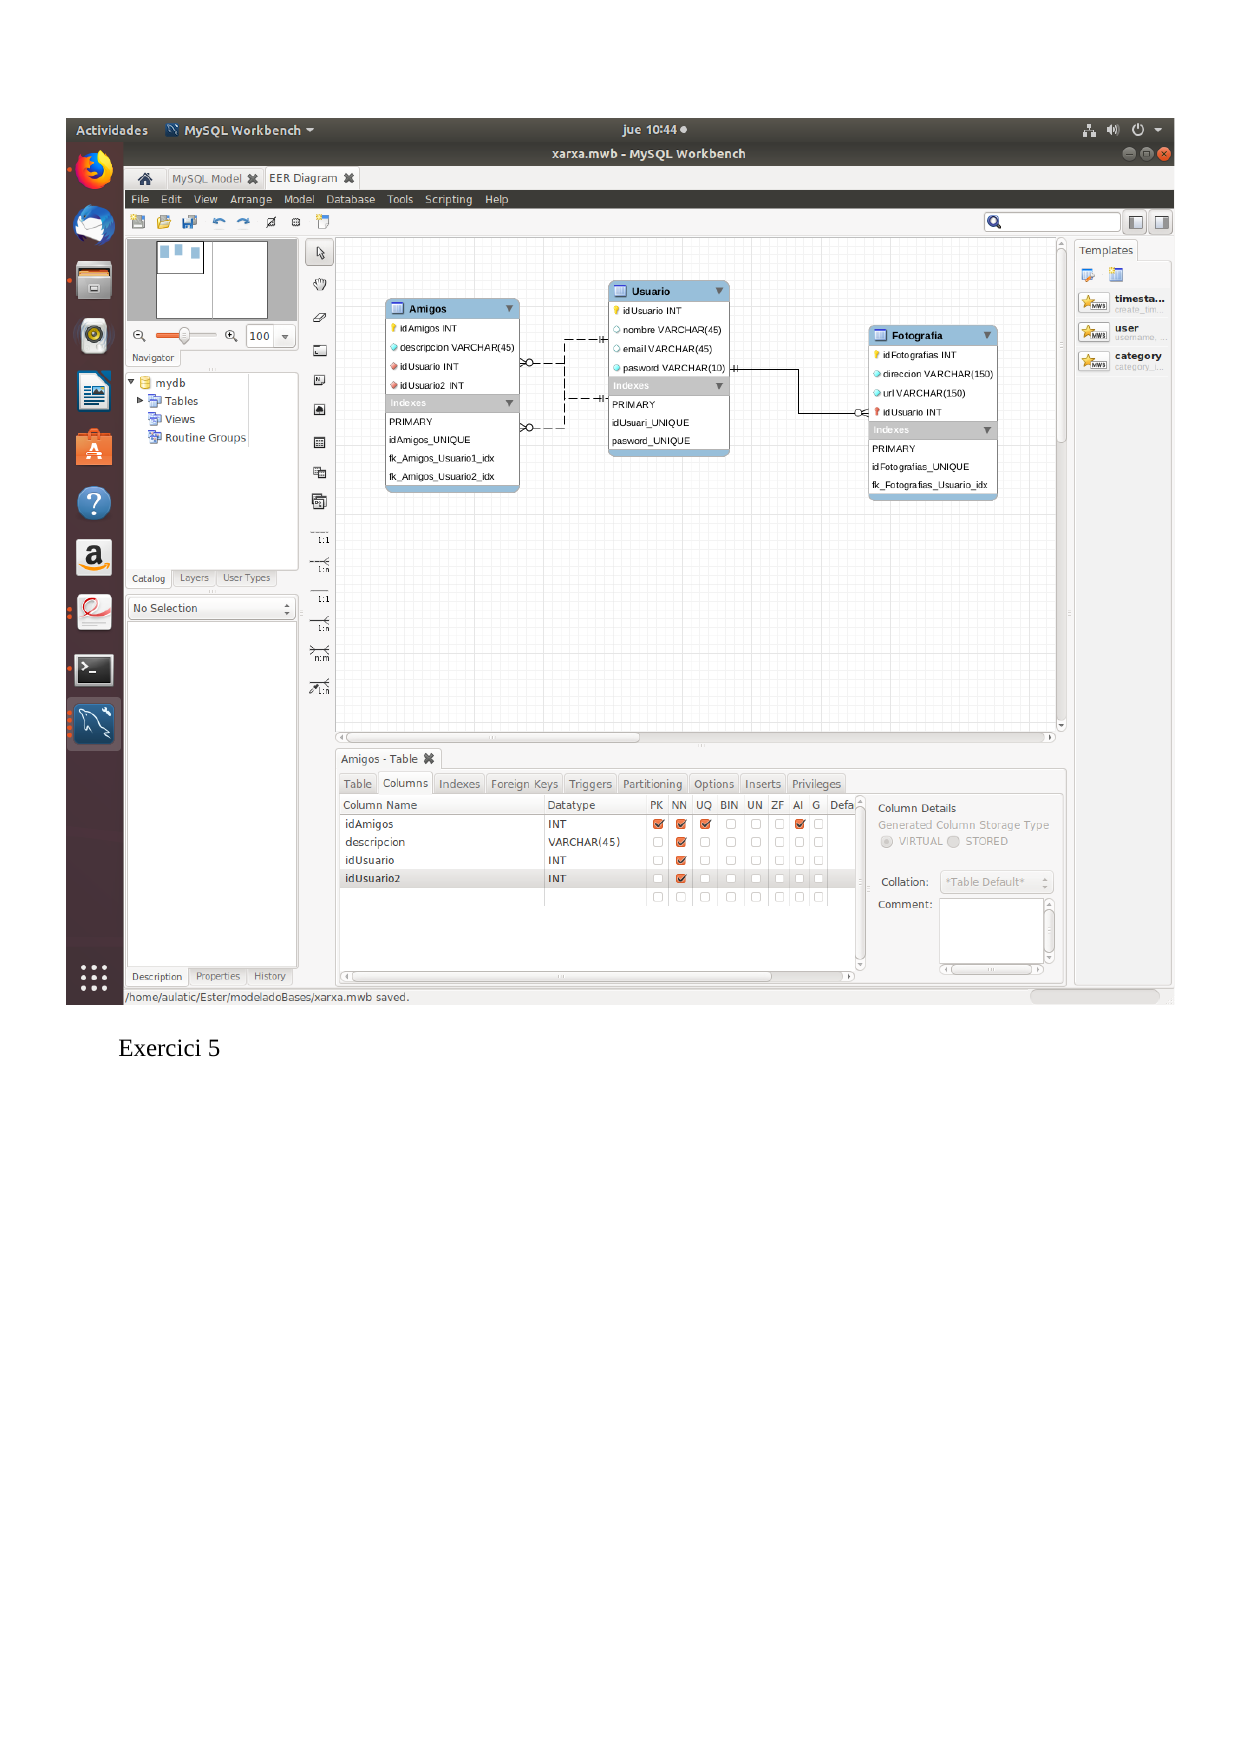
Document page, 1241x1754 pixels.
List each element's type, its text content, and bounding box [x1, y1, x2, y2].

text Exercici 5 [118, 1033, 1122, 1062]
picture [66, 118, 1175, 1005]
